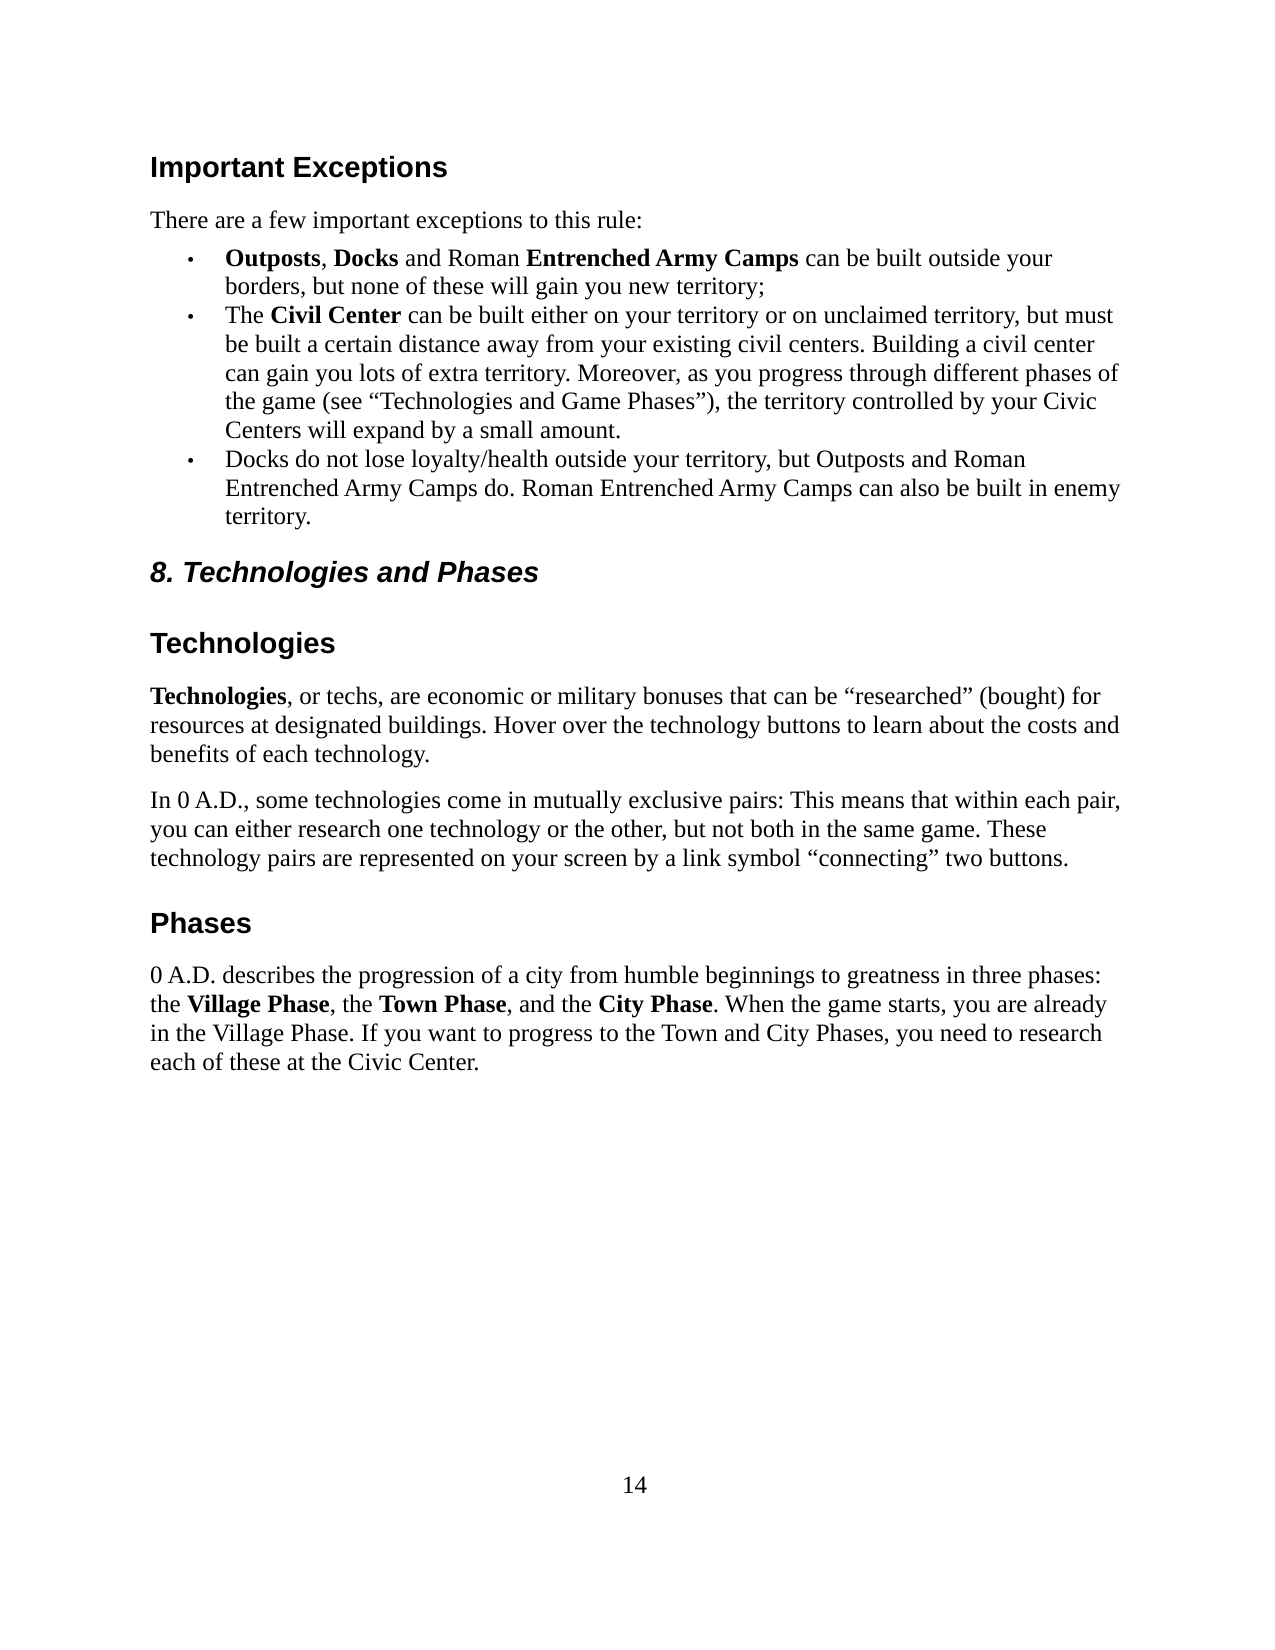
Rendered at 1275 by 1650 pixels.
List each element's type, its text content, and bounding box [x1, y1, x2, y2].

list Outposts, Docks and Roman Entrenched Army Camps can be built outside your borders, but none of these will gain you new territory; [187, 243, 1125, 300]
subtitle Important Exceptions [150, 150, 1125, 183]
text In 0 A.D., some technologies come in mutually exclusive pairs: This means that within each pair, you can either research one technology or the other, but not both in the same game. These technology pairs are represented on your screen by a link symbol “connecting” two buttons. [150, 785, 1125, 872]
list The Civil Center can be built either on your territory or on unclaimed territory, but must be built a certain distance away from your existing civil centers. Building a civil center can gain you lots of extra territory. Moreover, as you progress through different phases of the game (see “Technologies and Game Phases”), the territory controlled by your Civic Centers will expand by a small amount. [187, 300, 1125, 444]
subtitle Phases [150, 906, 1125, 939]
text Technologies, or techs, are economic or military bonuses that can be “researched” (bought) for resources at designated buildings. Hover over the technology buttons to learn about the costs and benefits of each technology. [150, 681, 1125, 767]
text 0 A.D. describes the progression of a city from humble beginnings to greatness in three phases: the Village Phase, the Town Phase, and the City Phase. When the game starts, you are already in the Village Phase. If you want to progress to the Town and City Phases, you need to research each of these at the Civic Center. [150, 961, 1125, 1076]
list Docks do not lose loyalty/health outside your territory, but Outposts and Roman Entrenched Army Camps do. Roman Entrenched Army Camps can also be built in enemy territory. [187, 444, 1125, 530]
subtitle Technologies [150, 626, 1125, 660]
subtitle 8. Technologies and Phases [150, 555, 1125, 589]
text There are a few important exceptions to this rule: [150, 205, 1125, 234]
